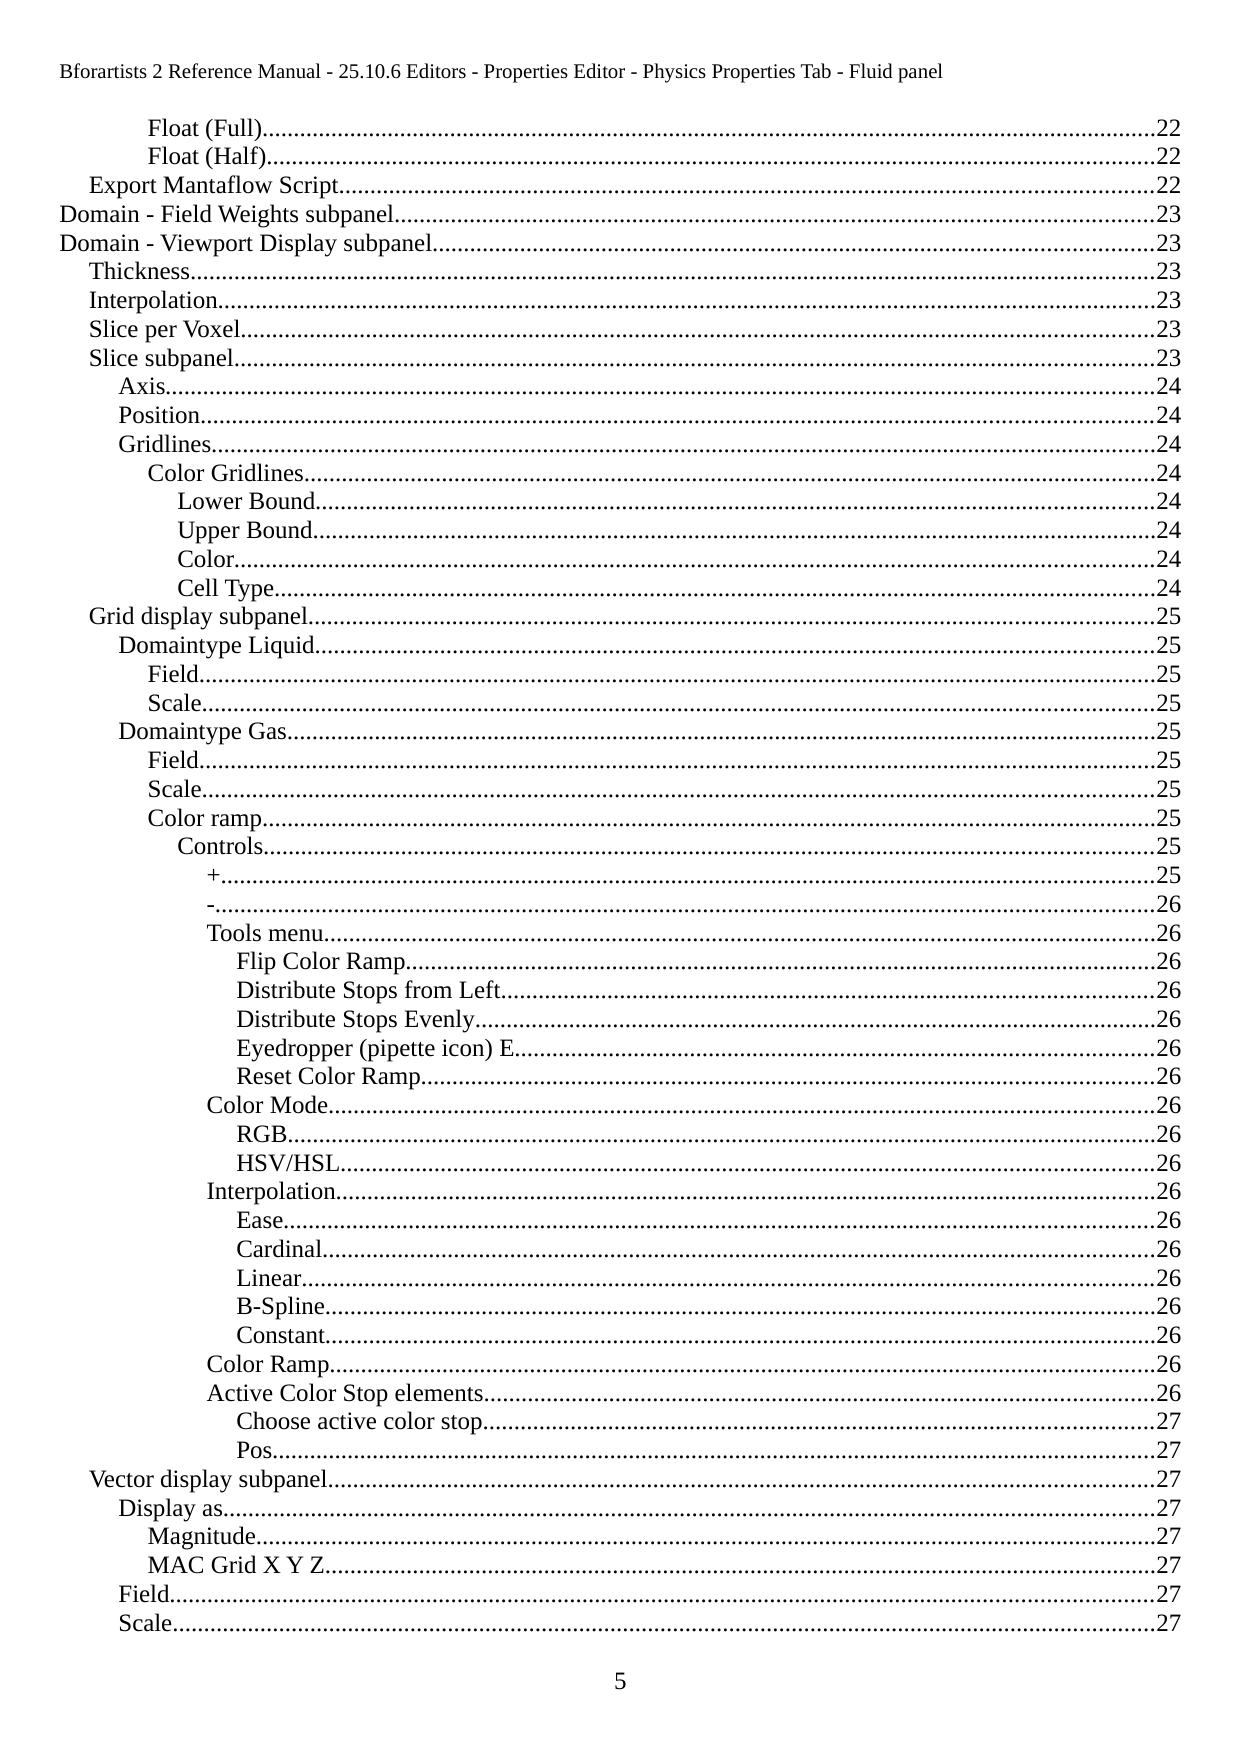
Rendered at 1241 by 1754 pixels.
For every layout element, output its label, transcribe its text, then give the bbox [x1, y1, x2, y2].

text HSV/HSL 26 [236, 1148, 1181, 1176]
text Upper Bound 24 [177, 515, 1181, 544]
text Linear 26 [236, 1263, 1181, 1291]
text Interpolation 26 [206, 1176, 1181, 1205]
text Reset Color Ramp 26 [236, 1061, 1181, 1090]
text Active Color Stop elements 26 [206, 1378, 1181, 1406]
text Display as 27 [118, 1493, 1181, 1521]
text Color Gridlines 24 [147, 458, 1181, 486]
text Scale 25 [147, 774, 1181, 803]
text Constant 26 [236, 1320, 1181, 1349]
text Distribute Stops from Left 26 [236, 975, 1181, 1004]
text Color Mode 26 [206, 1090, 1181, 1119]
text Eyedropper (pipette icon) E 26 [236, 1033, 1181, 1061]
text Tools menu 26 [206, 918, 1181, 946]
text Scale 27 [118, 1608, 1181, 1636]
text Export Mantaflow Script 22 [88, 170, 1181, 199]
text Ease 26 [236, 1205, 1181, 1234]
text Domaintype Gas 25 [118, 716, 1181, 745]
text Lower Bound 24 [177, 486, 1181, 515]
text RGB 26 [236, 1119, 1181, 1148]
text + 25 [206, 860, 1181, 889]
text Distribute Stops Evenly 26 [236, 1004, 1181, 1033]
text Color ramp 25 [147, 803, 1181, 831]
text Controls 25 [177, 831, 1181, 860]
text Float (Half) 22 [147, 141, 1181, 170]
text Domain - Field Weights subpanel 23 [59, 199, 1181, 228]
text Slice subpanel 23 [88, 343, 1181, 371]
text Pos 27 [236, 1435, 1181, 1464]
text Gridlines 24 [118, 429, 1181, 458]
text Float (Full) 22 [147, 113, 1181, 141]
text Slice per Voxel 23 [88, 314, 1181, 343]
text Field 25 [147, 745, 1181, 774]
text Cardinal 26 [236, 1234, 1181, 1263]
text Color 24 [177, 544, 1181, 573]
text Choose active color stop 27 [236, 1406, 1181, 1435]
text Vector display subpanel 27 [88, 1464, 1181, 1493]
text - 26 [206, 889, 1181, 918]
text Flip Color Ramp 26 [236, 946, 1181, 975]
text Domain - Viewport Display subpanel 23 [59, 228, 1181, 256]
text Axis 24 [118, 371, 1181, 400]
text Scale 25 [147, 688, 1181, 716]
text Magnitude 27 [147, 1521, 1181, 1550]
text Cell Type 24 [177, 573, 1181, 601]
text B-Spline 26 [236, 1291, 1181, 1320]
text Thickness 23 [88, 256, 1181, 285]
text Position 24 [118, 400, 1181, 429]
text Field 25 [147, 659, 1181, 688]
text Interpolation 23 [88, 285, 1181, 314]
text Grid display subpanel 25 [88, 601, 1181, 630]
text Color Ramp 26 [206, 1349, 1181, 1378]
text Field 27 [118, 1579, 1181, 1608]
text Domaintype Liquid 25 [118, 630, 1181, 659]
text MAC Grid X Y Z 27 [147, 1550, 1181, 1579]
